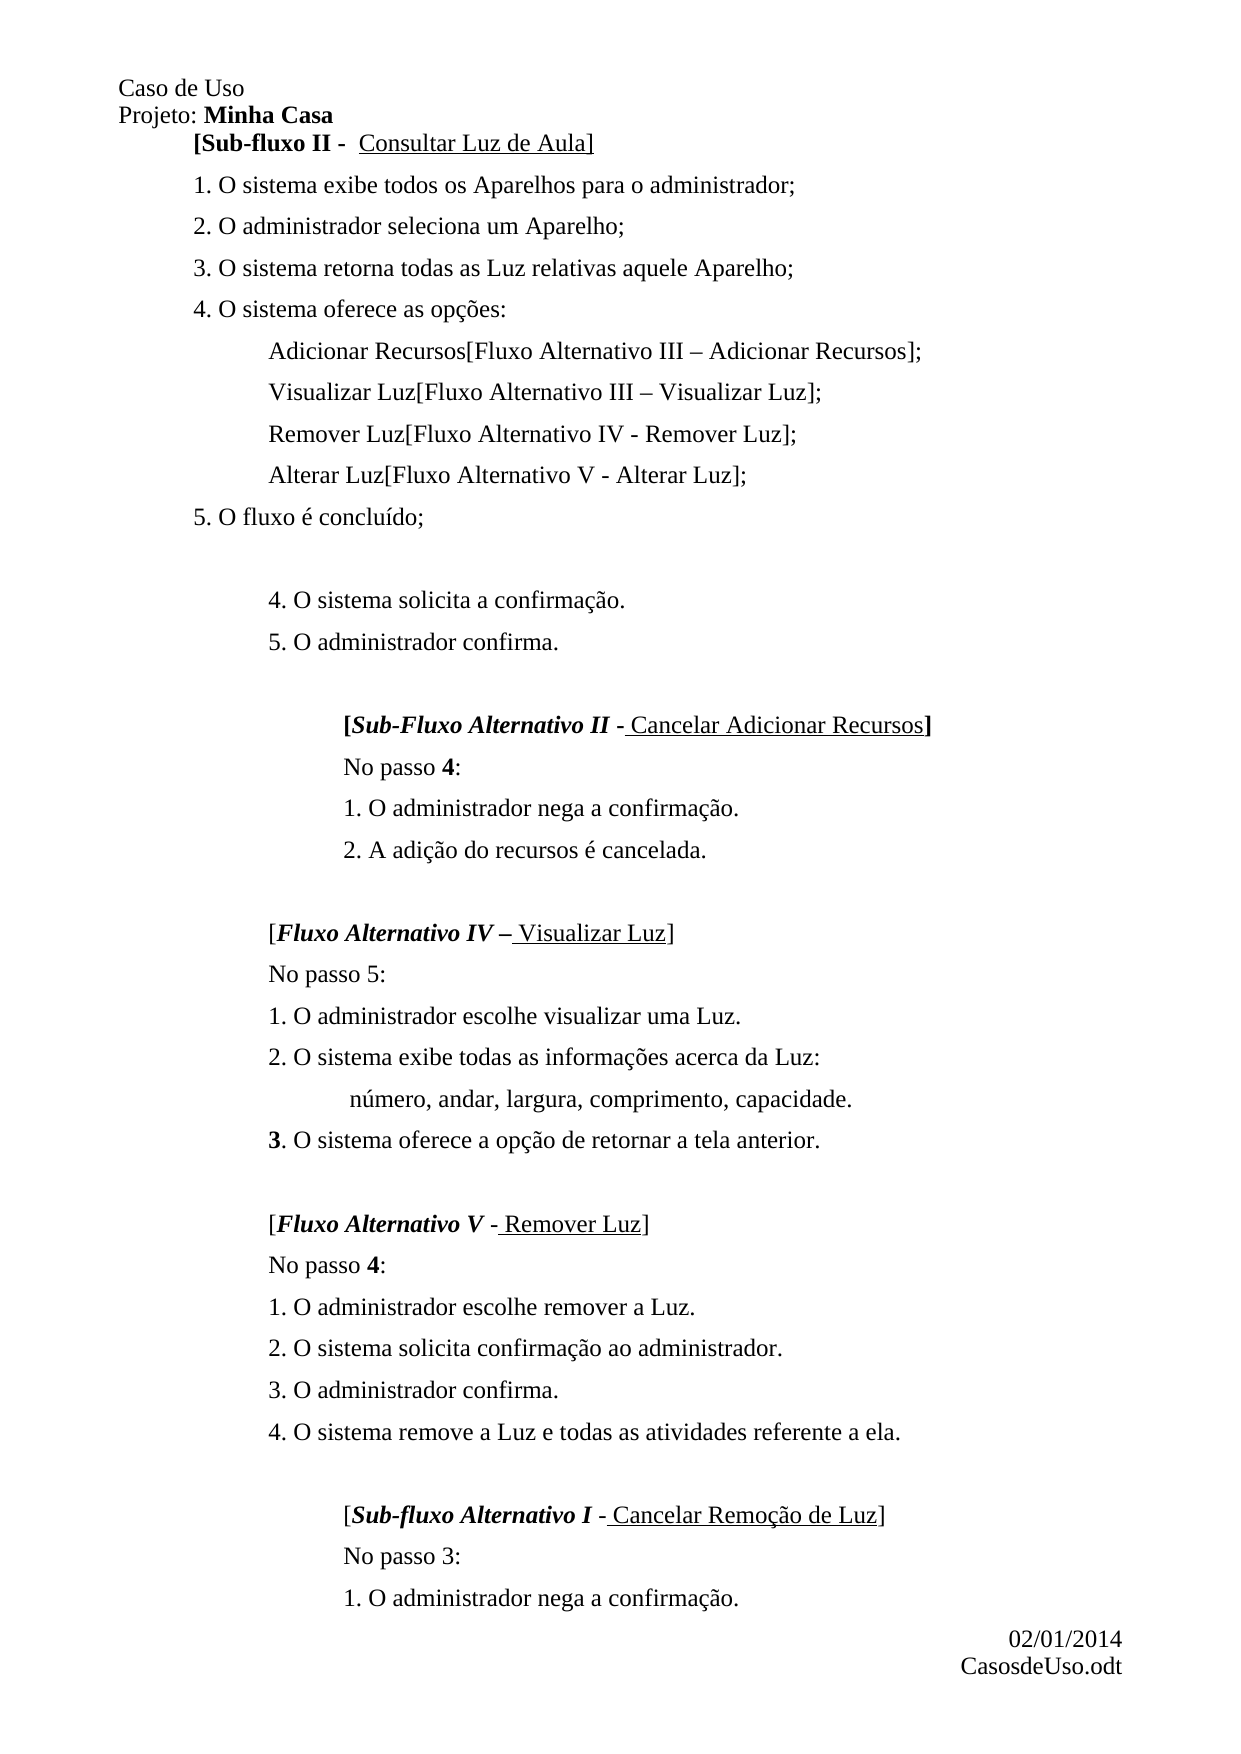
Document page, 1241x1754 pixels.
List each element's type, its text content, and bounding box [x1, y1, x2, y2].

text No passo 4: [193, 753, 1122, 780]
text [Fluxo Alternativo V - Remover Luz] [193, 1210, 1122, 1237]
text 4. O sistema solicita a confirmação. [268, 586, 1122, 614]
text 2. A adição do recursos é cancelada. [118, 836, 1122, 863]
text número, andar, largura, comprimento, capacidade. [193, 1085, 1122, 1113]
text 3. O sistema oferece a opção de retornar a tela anterior. [193, 1127, 1122, 1154]
text 3. O sistema retorna todas as Luz relativas aquele Aparelho; [193, 254, 1122, 282]
text 1. O administrador escolhe visualizar uma Luz. [193, 1002, 1122, 1030]
text [Fluxo Alternativo IV – Visualizar Luz] [193, 919, 1122, 947]
text [Sub-fluxo Alternativo I - Cancelar Remoção de Luz] [268, 1501, 1122, 1528]
text Remover Luz[Fluxo Alternativo IV - Remover Luz]; [268, 420, 1122, 448]
text [Sub-Fluxo Alternativo II - Cancelar Adicionar Recursos] [118, 711, 1122, 739]
text 2. O sistema exibe todas as informações acerca da Luz: [193, 1043, 1122, 1071]
text 2. O sistema solicita confirmação ao administrador. [193, 1334, 1122, 1362]
text 4. O sistema oferece as opções: [193, 295, 1122, 323]
text 1. O administrador escolhe remover a Luz. [193, 1293, 1122, 1321]
text 1. O administrador nega a confirmação. [193, 794, 1122, 822]
text 2. O administrador seleciona um Aparelho; [118, 212, 1122, 240]
text No passo 3: [268, 1542, 1122, 1570]
text No passo 5: [193, 960, 1122, 988]
text 1. O administrador nega a confirmação. [268, 1584, 1122, 1612]
text 1. O sistema exibe todos os Aparelhos para o administrador; [118, 171, 1122, 198]
text 4. O sistema remove a Luz e todas as atividades referente a ela. [268, 1418, 1122, 1445]
text Alterar Luz[Fluxo Alternativo V - Alterar Luz]; [268, 462, 1122, 489]
text 5. O fluxo é concluído; [118, 503, 1122, 531]
text 5. O administrador confirma. [268, 628, 1122, 656]
text No passo 4: [193, 1251, 1122, 1279]
text Adicionar Recursos[Fluxo Alternativo III – Adicionar Recursos]; [268, 337, 1122, 365]
text 3. O administrador confirma. [193, 1376, 1122, 1404]
text [Sub-fluxo II - Consultar Luz de Aula] [118, 129, 1122, 157]
text Visualizar Luz[Fluxo Alternativo III – Visualizar Luz]; [268, 378, 1122, 406]
